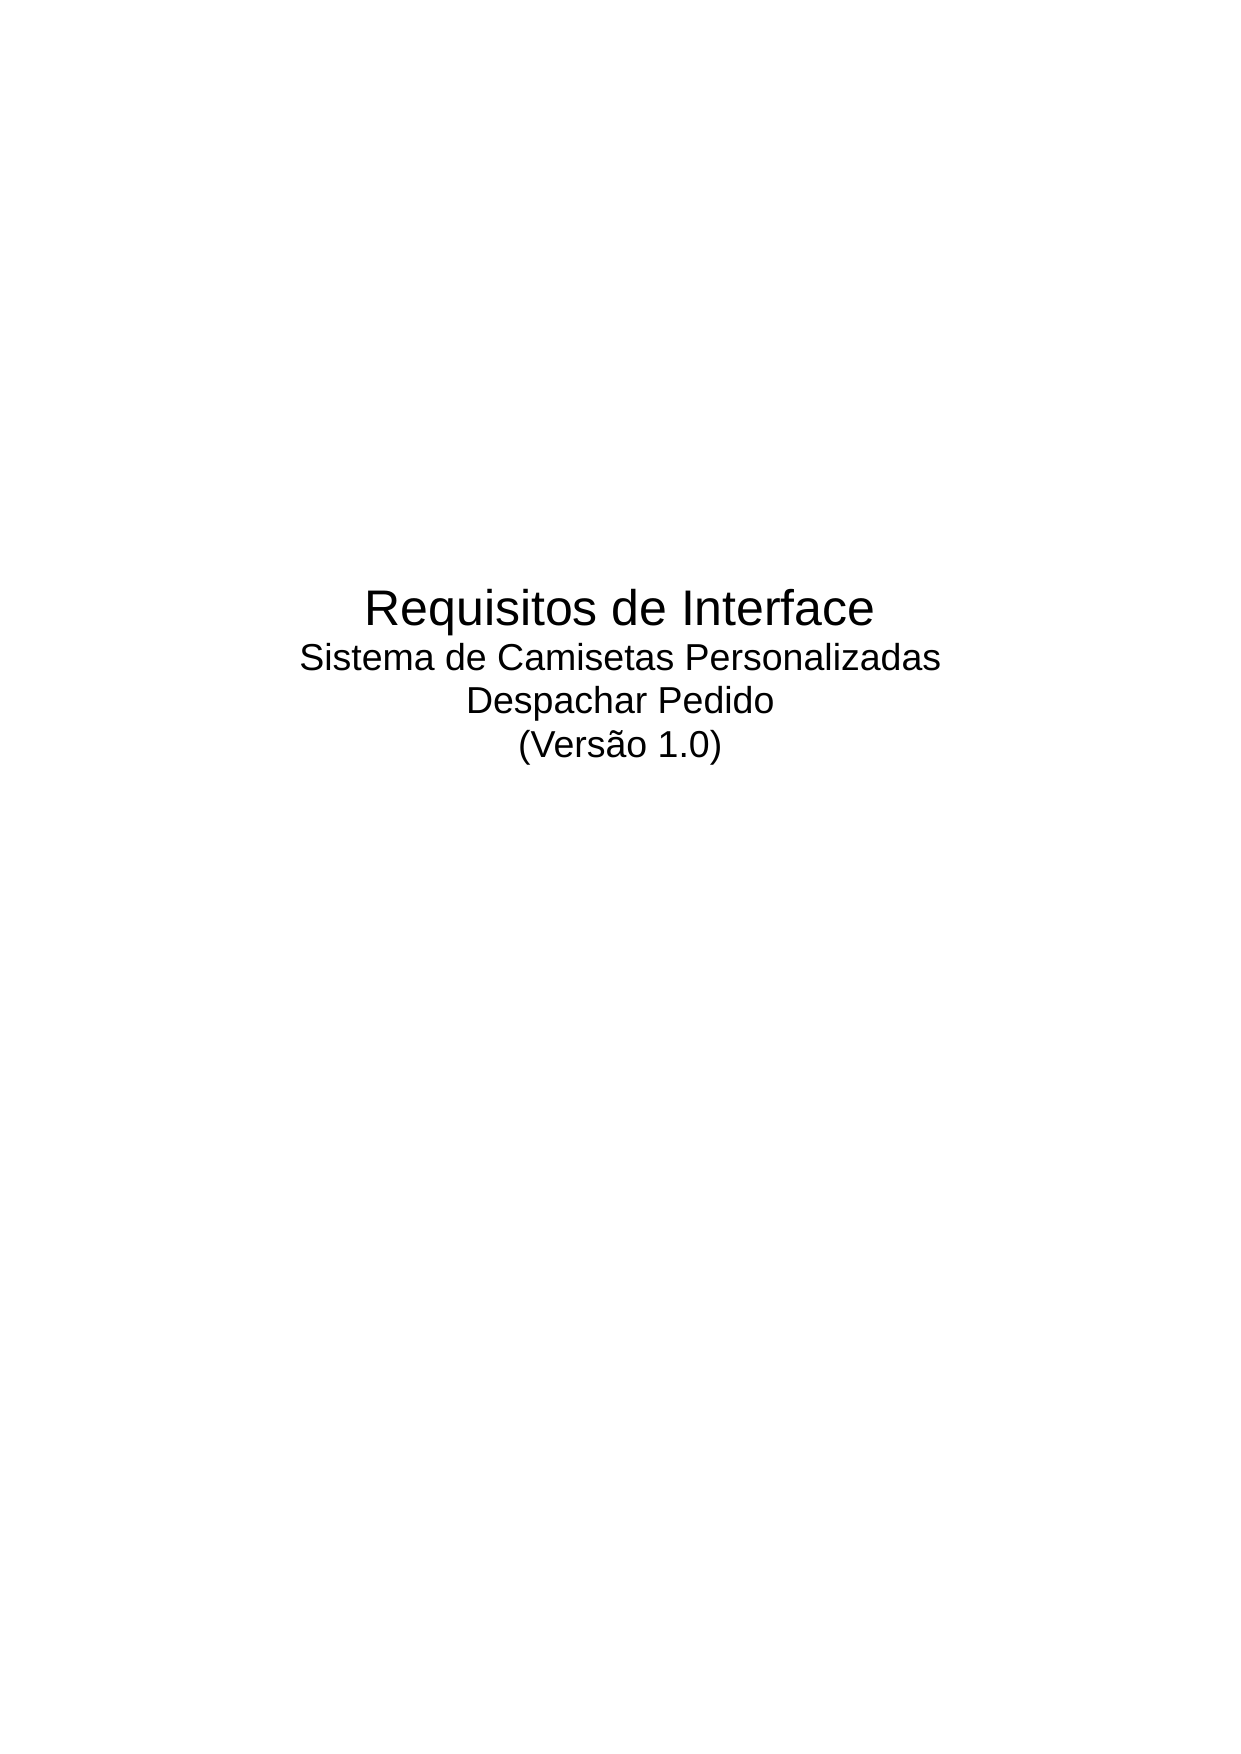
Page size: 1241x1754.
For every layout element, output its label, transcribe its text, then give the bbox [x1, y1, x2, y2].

text Despachar Pedido [118, 679, 1122, 722]
text Requisitos de Interface [118, 578, 1122, 636]
text (Versão 1.0) [118, 722, 1122, 765]
text Sistema de Camisetas Personalizadas [118, 636, 1122, 679]
